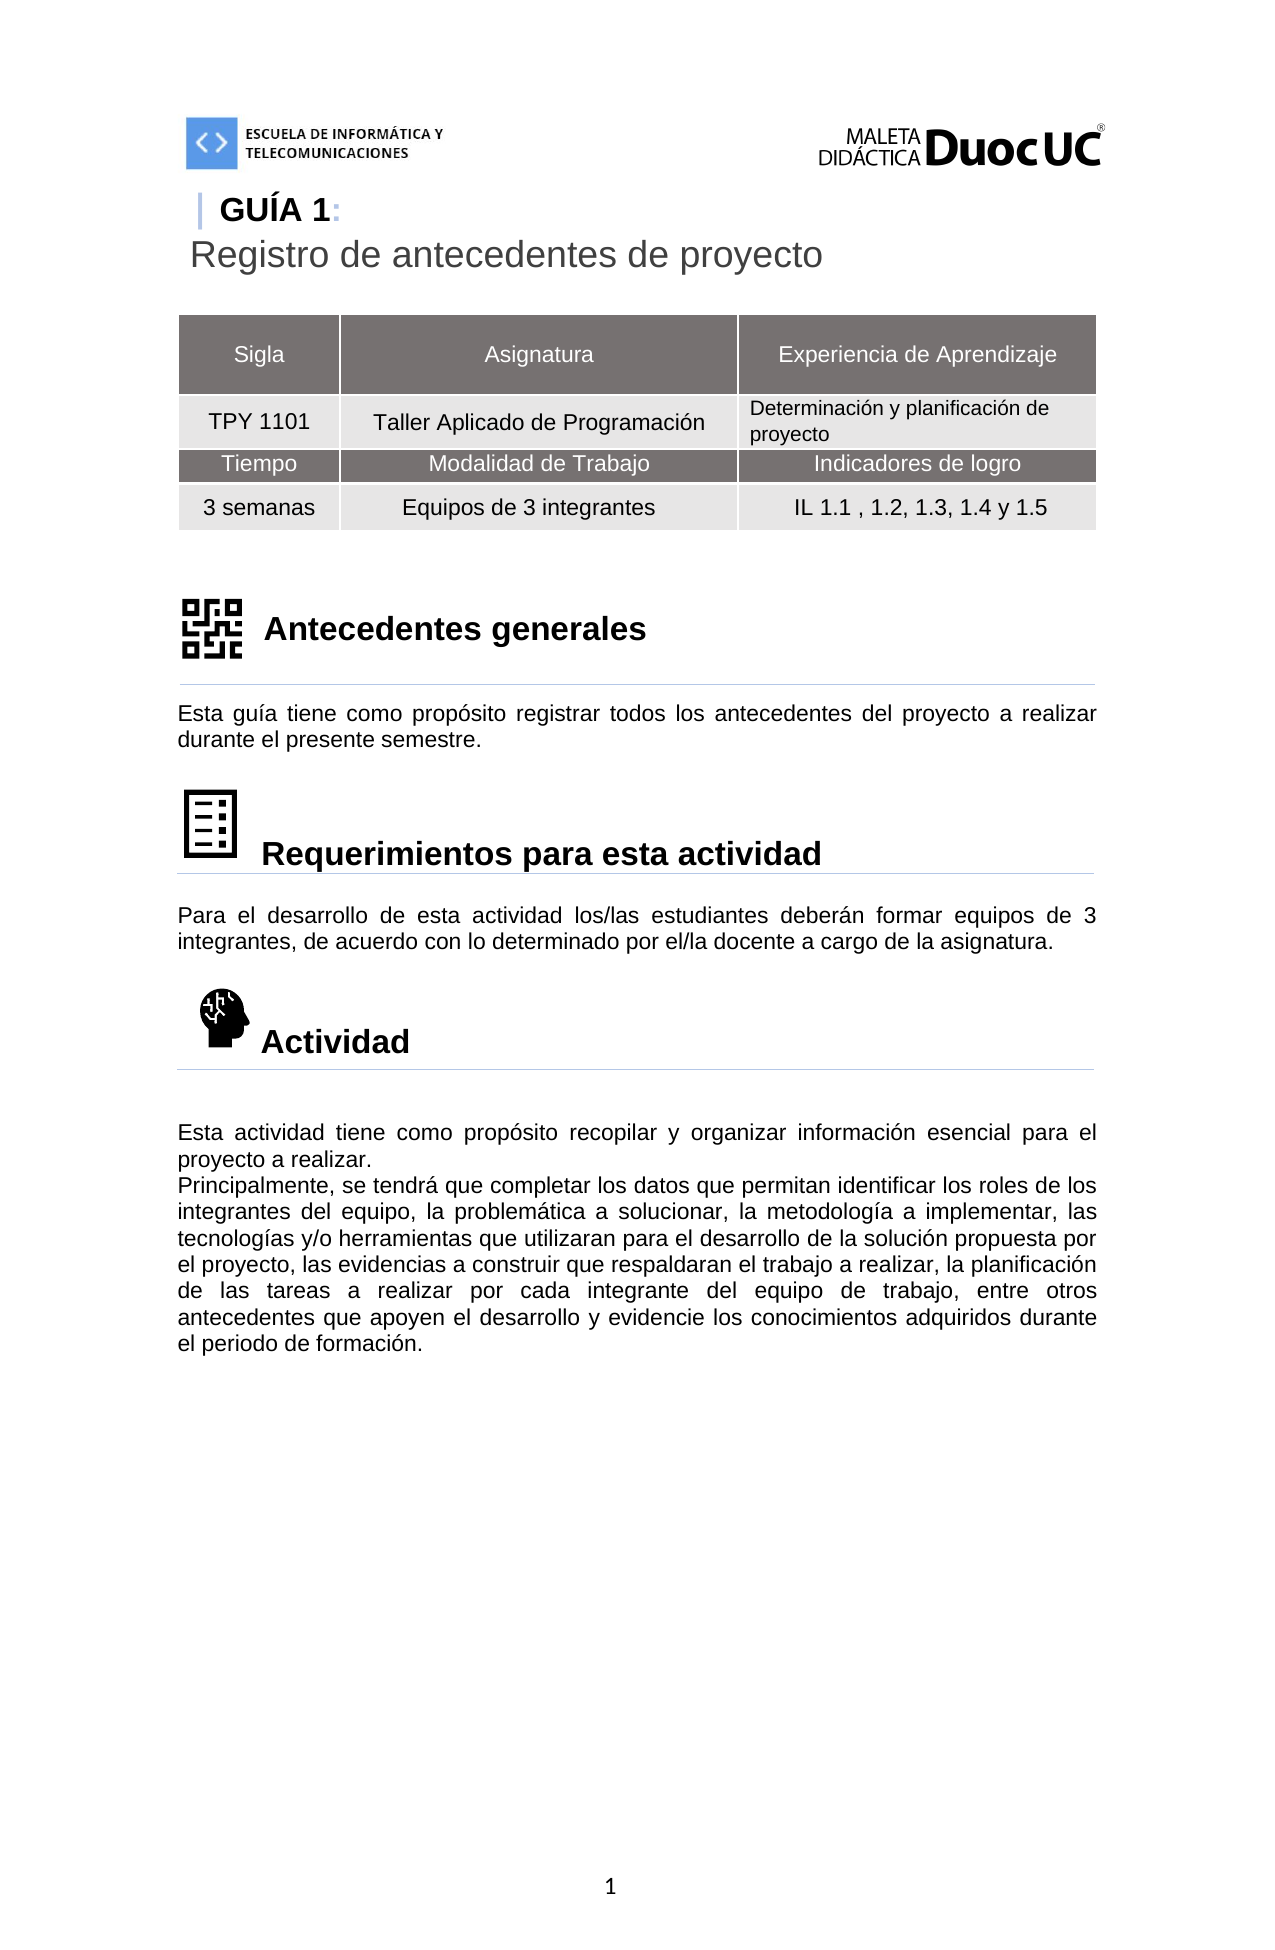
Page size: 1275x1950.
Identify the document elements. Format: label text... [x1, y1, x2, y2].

table_cell Modalidad de Trabajo [341, 450, 737, 482]
table_cell Asignatura [341, 315, 737, 394]
table_cell 3 semanas [179, 485, 339, 530]
table_cell TPY 1101 [179, 396, 339, 448]
table_cell Determinación y planificación de proyecto [739, 396, 1096, 448]
table_cell Experiencia de Aprendizaje [739, 315, 1096, 394]
table_header [1098, 983, 1274, 1061]
table_header | GUÍA 1: Registro de antecedentes de proyecto [178, 182, 1097, 315]
picture [166, 102, 463, 182]
table_header Requerimientos para esta actividad [179, 783, 1096, 872]
table_cell Sigla [179, 315, 339, 394]
text Principalmente, se tendrá que completar los datos que permitan identificar los roles de los integrantes del equipo, la problemática a solucionar, la metodología a implementar, las tecnologías y/o herramientas que utilizaran para el desarrollo de la solución propuesta por el proyecto, las evidencias a construir que respaldaran el trabajo a realizar, la planificación de las tareas a realizar por cada integrante del equipo de trabajo, entre otros antecedentes que apoyen el desarrollo y evidencie los conocimientos adquiridos durante el periodo de formación. [177, 1172, 1098, 1356]
text Esta actividad tiene como propósito recopilar y organizar información esencial para el proyecto a realizar. [177, 1119, 1098, 1172]
table_header Actividad [179, 983, 1096, 1061]
table_cell IL 1.1 , 1.2, 1.3, 1.4 y 1.5 [739, 485, 1096, 530]
subtitle Para el desarrollo de esta actividad los/las estudiantes deberán formar equipos de 3 integrantes, de acuerdo con lo determinado por el/la docente a cargo de la asignatura. [177, 902, 1098, 954]
table_cell Equipos de 3 integrantes [341, 485, 737, 530]
table_cell Indicadores de logro [739, 450, 1096, 482]
table_cell Tiempo [179, 450, 339, 482]
table_header Antecedentes generales [179, 571, 1096, 670]
picture [814, 119, 1117, 171]
table_cell Taller Aplicado de Programación [341, 396, 737, 448]
subtitle Esta guía tiene como propósito registrar todos los antecedentes del proyecto a realizar durante el presente semestre. [177, 699, 1098, 752]
